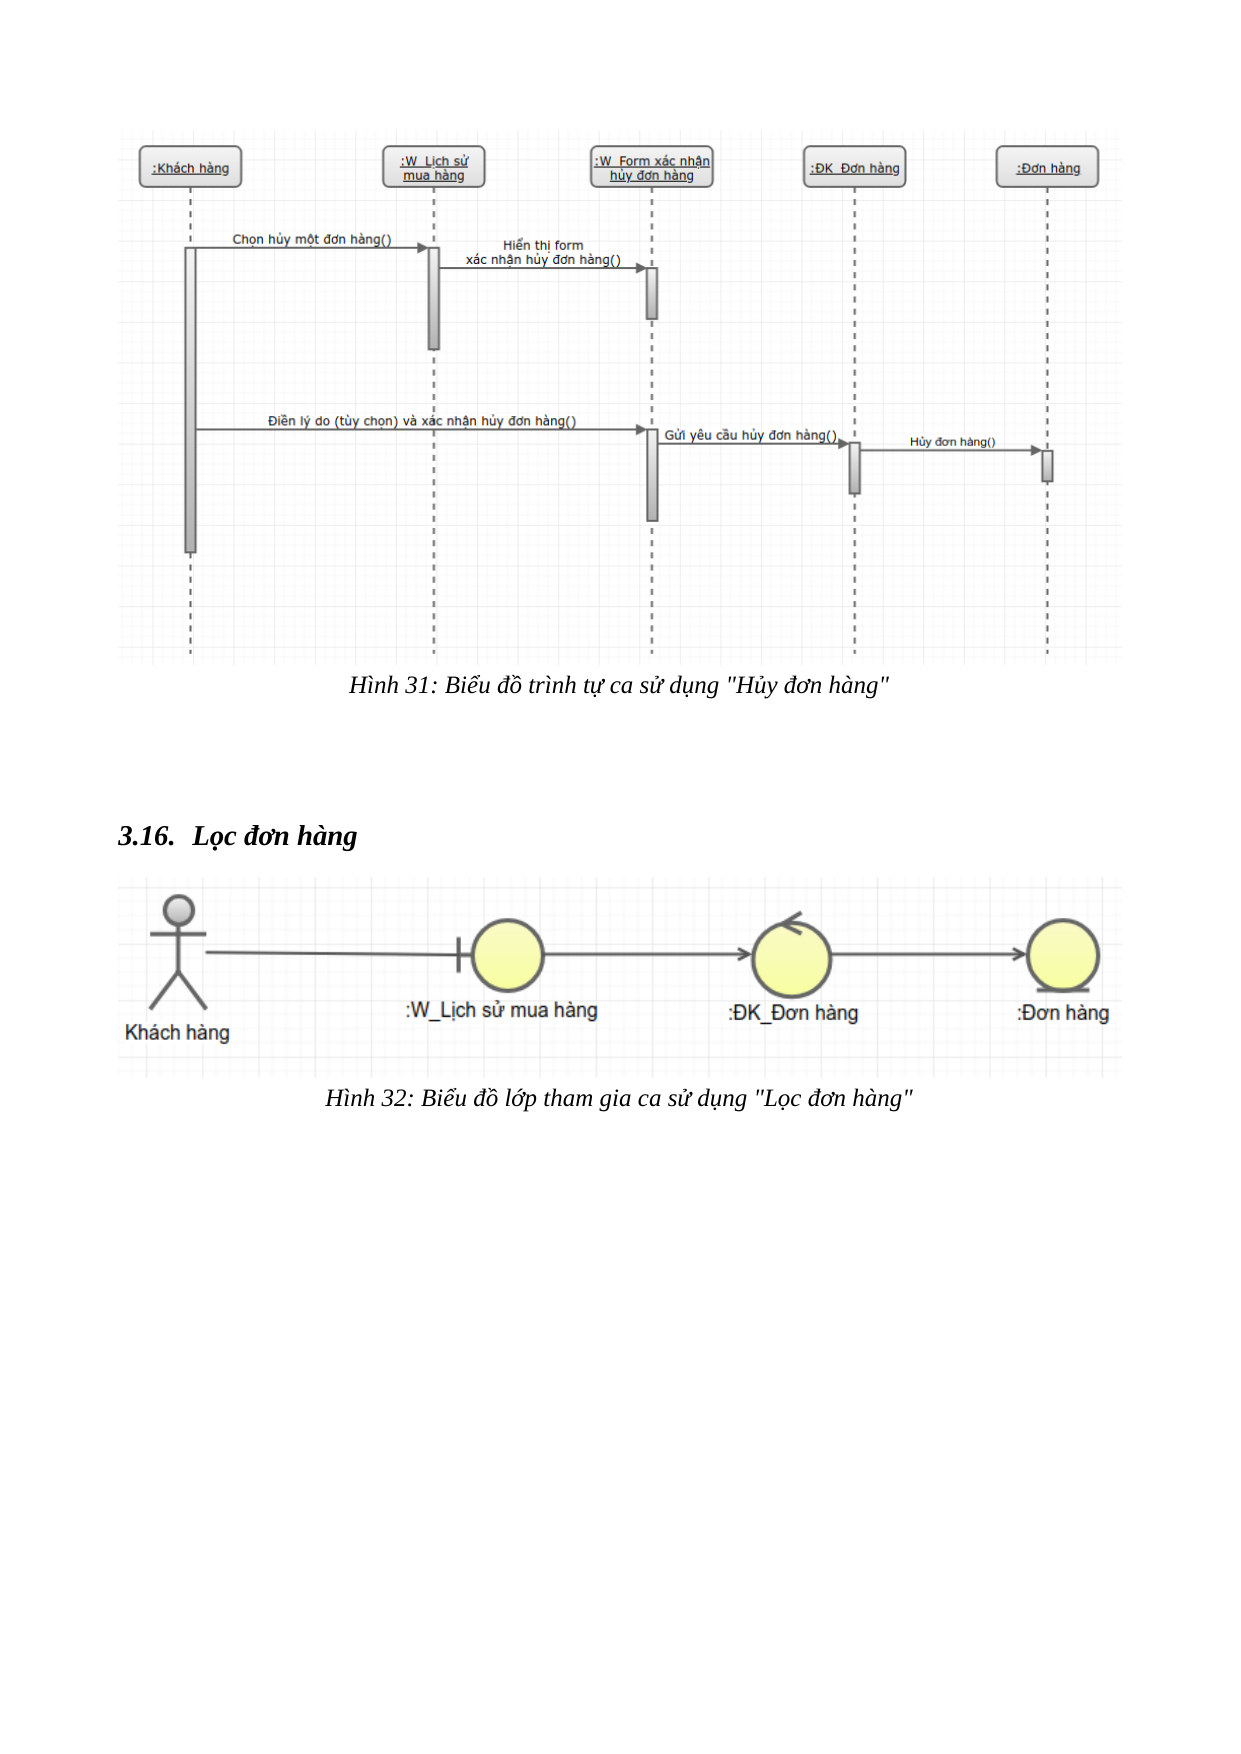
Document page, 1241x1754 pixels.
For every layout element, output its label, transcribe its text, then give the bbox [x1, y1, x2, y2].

text Hình 32: Biểu đồ lớp tham gia ca sử dụng "Lọc đơn hàng" [118, 1078, 1122, 1112]
subtitle Lọc đơn hàng [118, 819, 1122, 852]
text Hình 31: Biểu đồ trình tự ca sử dụng "Hủy đơn hàng" [118, 665, 1122, 699]
picture [118, 877, 1123, 1078]
picture [118, 130, 1123, 665]
